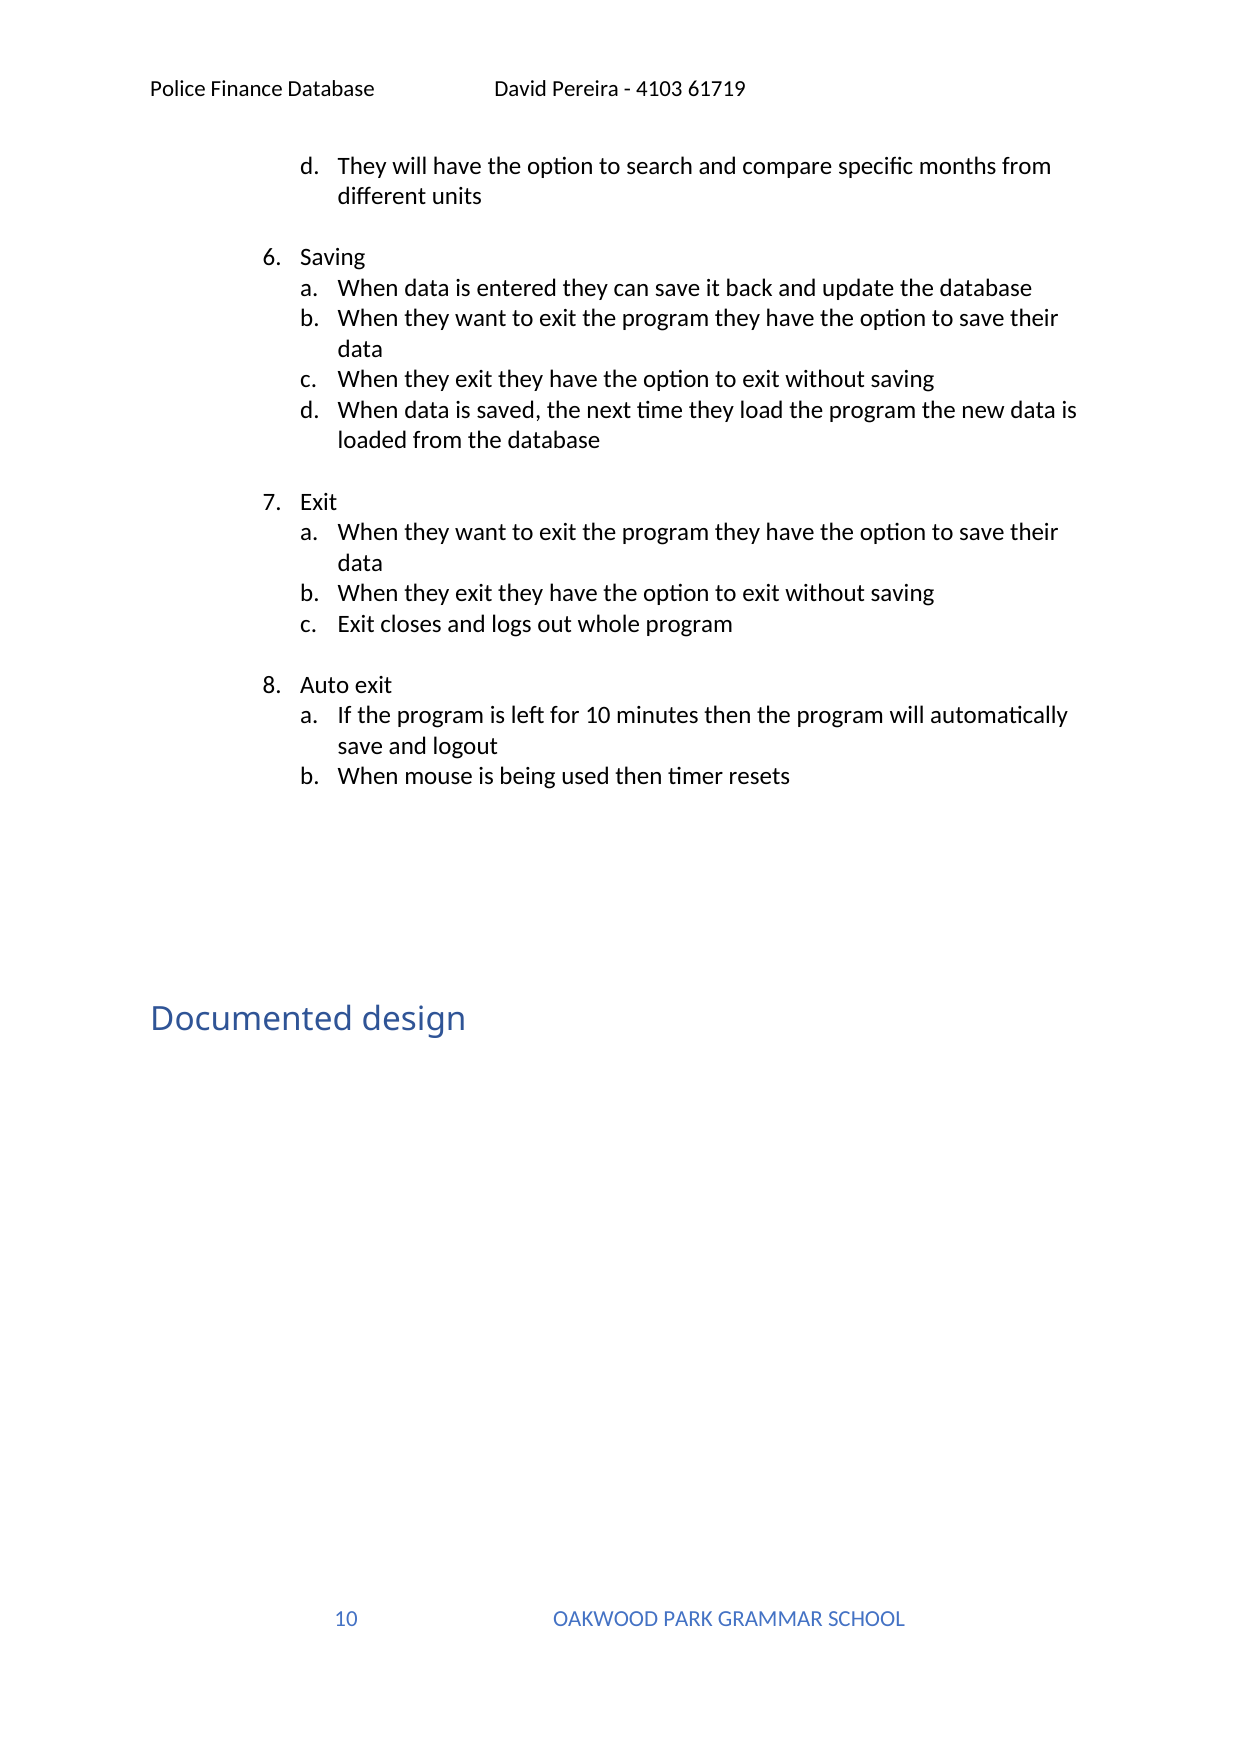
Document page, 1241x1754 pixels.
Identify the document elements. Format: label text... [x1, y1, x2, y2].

list When they exit they have the option to exit without saving [300, 364, 1090, 394]
list Exit closes and logs out whole program [300, 608, 1090, 638]
subtitle Documented design [150, 995, 1090, 1040]
list When they exit they have the option to exit without saving [300, 577, 1090, 608]
list Saving [262, 242, 1090, 272]
list When data is saved, the next time they load the program the new data is loaded from the database [300, 394, 1090, 455]
list They will have the option to search and compare specific months from different units [300, 150, 1090, 211]
list Auto exit [262, 669, 1090, 699]
list If the program is left for 10 minutes then the program will automatically save and logout [300, 699, 1090, 760]
list Exit [262, 486, 1090, 516]
list When data is entered they can save it back and update the database [300, 272, 1090, 303]
list When they want to exit the program they have the option to save their data [300, 516, 1090, 577]
list When they want to exit the program they have the option to save their data [300, 303, 1090, 364]
list When mouse is being used then timer resets [300, 760, 1090, 791]
